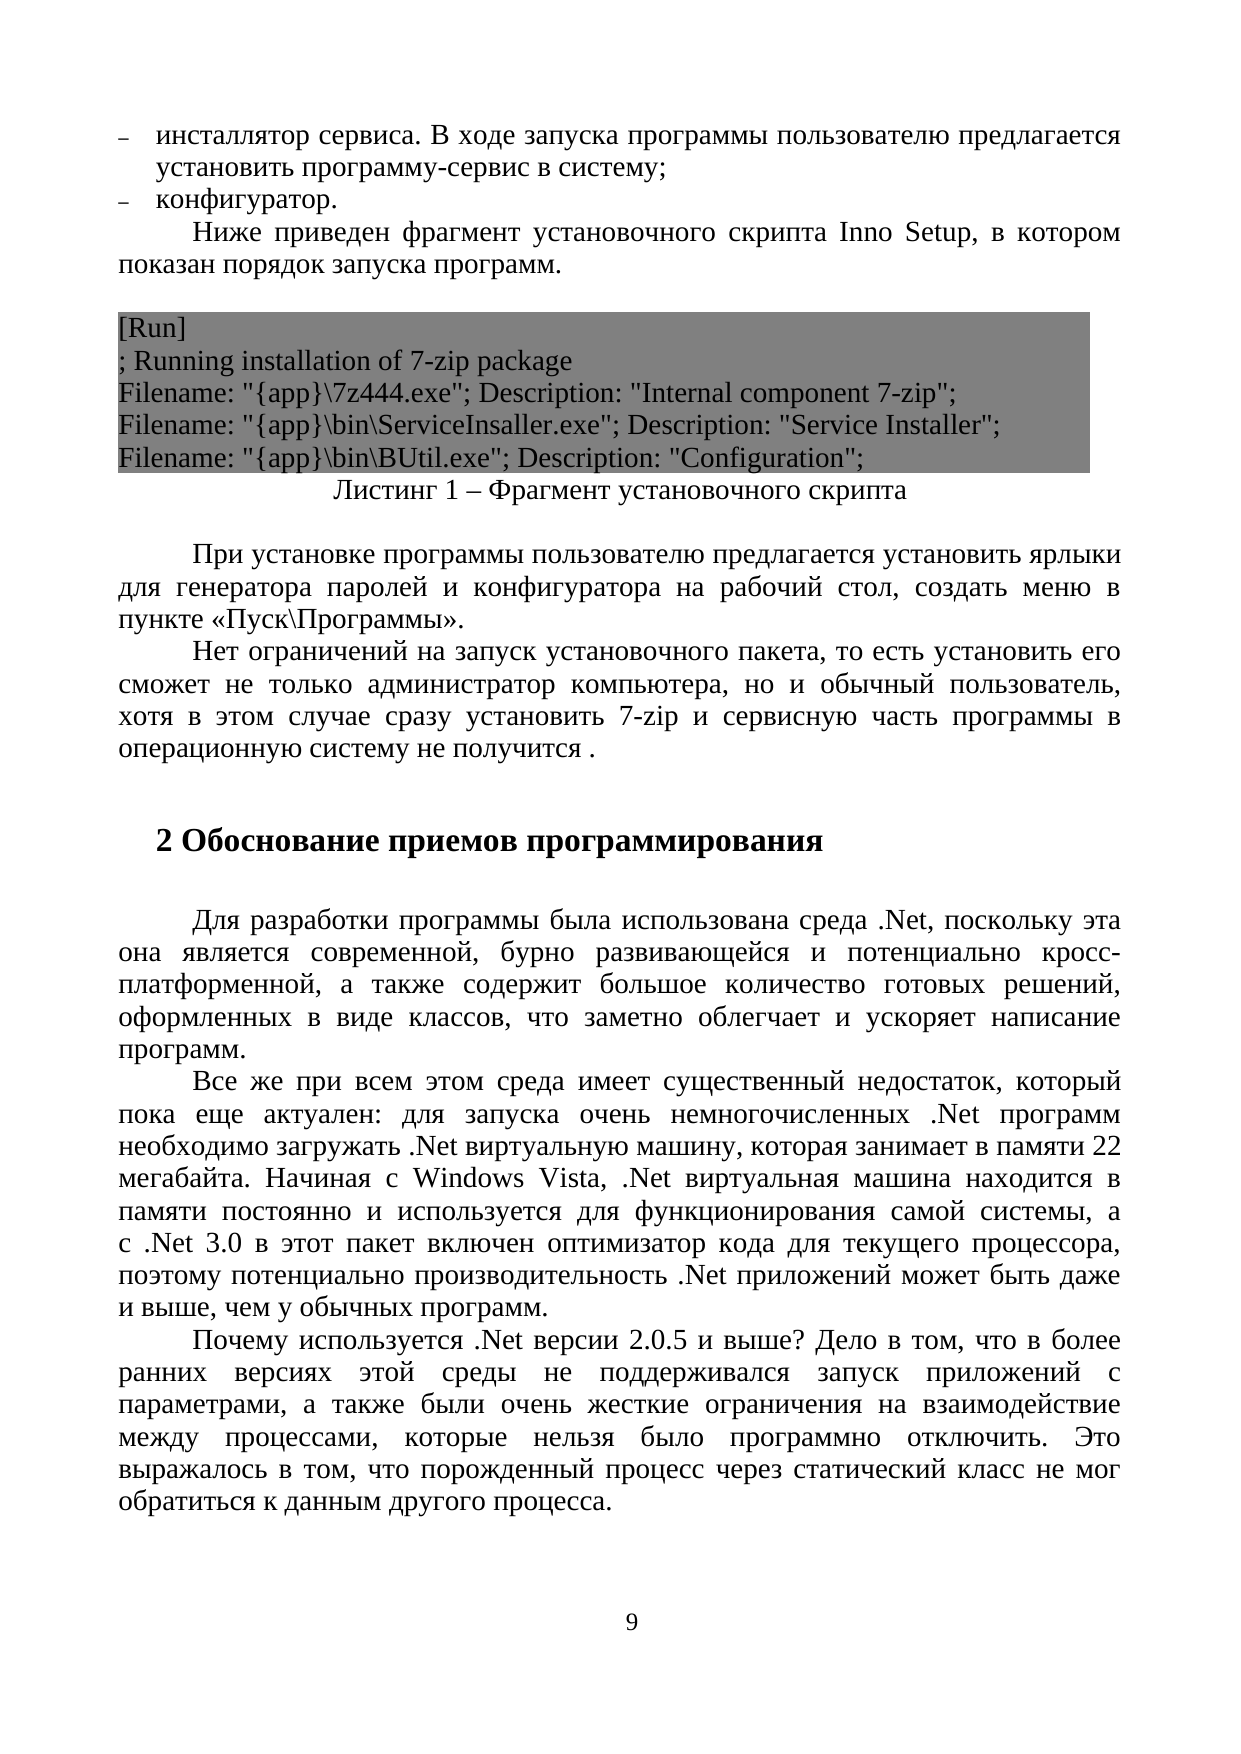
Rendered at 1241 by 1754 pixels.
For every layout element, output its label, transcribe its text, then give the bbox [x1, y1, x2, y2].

table_header [Run] ; Running installation of 7-zip package Filename: "{app}\7z444.exe"; Description: "Internal component 7-zip"; Filename: "{app}\bin\ServiceInsaller.exe"; Description: "Service Installer"; Filename: "{app}\bin\BUtil.exe"; Description: "Configuration"; [118, 312, 1090, 473]
list инсталлятор сервиса. В ходе запуска программы пользователю предлагается установить программу-сервис в систему; [118, 118, 1122, 183]
list конфигуратор. [118, 183, 1122, 215]
text Почему используется .Net версии 2.0.5 и выше? Дело в том, что в более ранних версиях этой среды не поддерживался запуск приложений с параметрами, а также были очень жесткие ограничения на взаимодействие между процессами, которые нельзя было программно отключить. Это выражалось в том, что порожденный процесс через статический класс не мог обратиться к данным другого процесса. [118, 1323, 1122, 1517]
text Все же при всем этом среда имеет существенный недостаток, который пока еще актуален: для запуска очень немногочисленных .Net программ необходимо загружать .Net виртуальную машину, которая занимает в памяти 22 мегабайта. Начиная с Windows Vista, .Net виртуальная машина находится в памяти постоянно и используется для функционирования самой системы, а с .Net 3.0 в этот пакет включен оптимизатор кода для текущего процессора, поэтому потенциально производительность .Net приложений может быть даже и выше, чем у обычных программ. [118, 1065, 1122, 1323]
text Для разработки программы была использована среда .Net, поскольку эта она является современной, бурно развивающейся и потенциально кросс-платформенной, а также содержит большое количество готовых решений, оформленных в виде классов, что заметно облегчает и ускоряет написание программ. [118, 903, 1122, 1065]
text Нет ограничений на запуск установочного пакета, то есть установить его сможет не только администратор компьютера, но и обычный пользователь, хотя в этом случае сразу установить 7-zip и сервисную часть программы в операционную систему не получится . [118, 635, 1122, 764]
text Ниже приведен фрагмент установочного скрипта Inno Setup, в котором показан порядок запуска программ. [118, 215, 1122, 279]
subtitle 2 Обоснование приемов программирования [118, 821, 1122, 858]
text При установке программы пользователю предлагается установить ярлыки для генератора паролей и конфигуратора на рабочий стол, создать меню в пункте «Пуск\Программы». [118, 538, 1122, 635]
text Листинг 1 – Фрагмент установочного скрипта [118, 473, 1122, 506]
